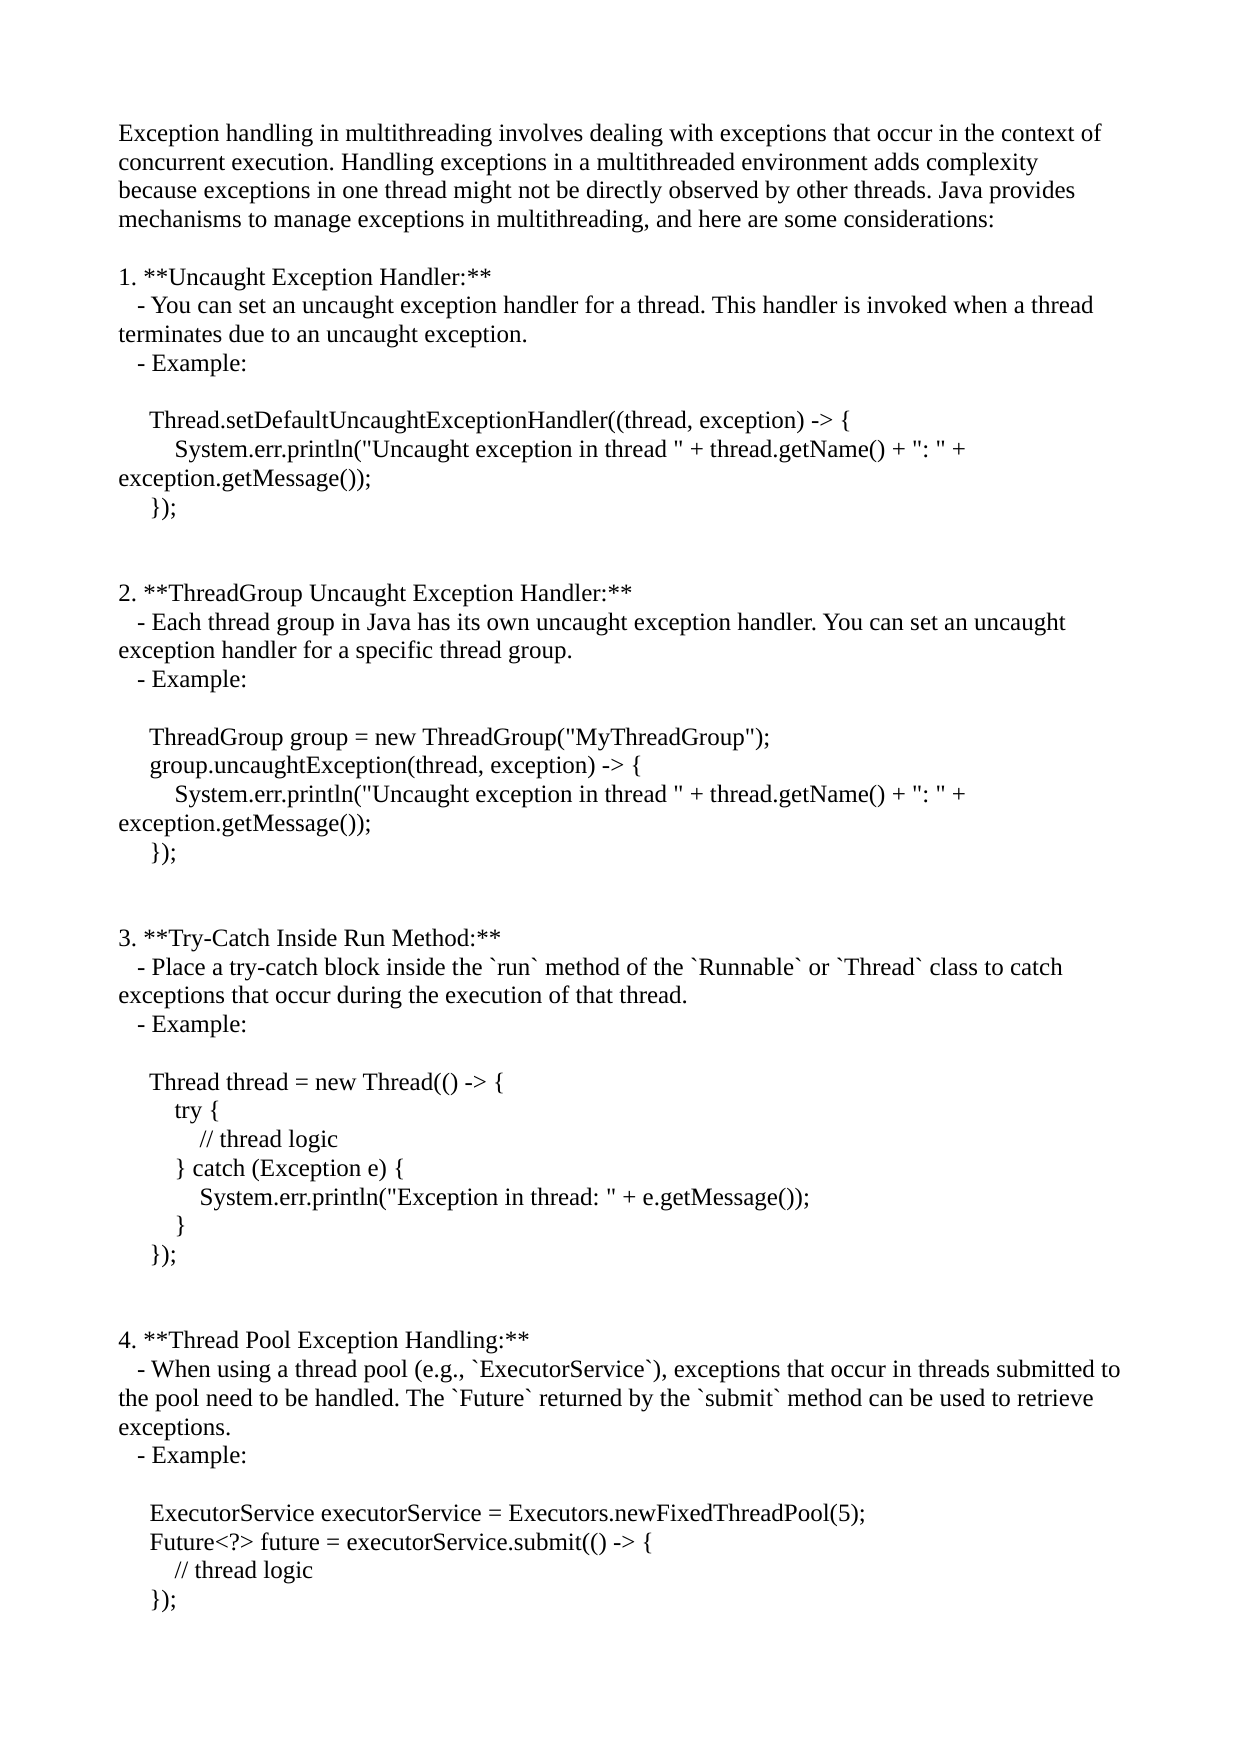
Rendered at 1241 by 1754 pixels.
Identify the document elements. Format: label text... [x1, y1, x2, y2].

text System.err.println("Exception in thread: " + e.getMessage()); [118, 1182, 1122, 1211]
text }); [118, 1239, 1122, 1268]
text // thread logic [118, 1124, 1122, 1153]
text // thread logic [118, 1556, 1122, 1584]
text 1. **Uncaught Exception Handler:** [118, 262, 1122, 291]
text } [118, 1211, 1122, 1239]
text - Each thread group in Java has its own uncaught exception handler. You can set an uncaught exception handler for a specific thread group. [118, 607, 1122, 664]
text group.uncaughtException(thread, exception) -> { [118, 751, 1122, 779]
text ExecutorService executorService = Executors.newFixedThreadPool(5); [118, 1498, 1122, 1527]
text } catch (Exception e) { [118, 1153, 1122, 1182]
text Thread.setDefaultUncaughtExceptionHandler((thread, exception) -> { [118, 406, 1122, 434]
text try { [118, 1096, 1122, 1124]
text - You can set an uncaught exception handler for a thread. This handler is invoked when a thread terminates due to an uncaught exception. [118, 291, 1122, 348]
text 3. **Try-Catch Inside Run Method:** [118, 923, 1122, 952]
text }); [118, 1584, 1122, 1613]
text - Example: [118, 1009, 1122, 1038]
text System.err.println("Uncaught exception in thread " + thread.getName() + ": " + exception.getMessage()); [118, 434, 1122, 492]
text 4. **Thread Pool Exception Handling:** [118, 1326, 1122, 1354]
text - Example: [118, 1441, 1122, 1469]
text 2. **ThreadGroup Uncaught Exception Handler:** [118, 578, 1122, 607]
text Exception handling in multithreading involves dealing with exceptions that occur in the context of concurrent execution. Handling exceptions in a multithreaded environment adds complexity because exceptions in one thread might not be directly observed by other threads. Java provides mechanisms to manage exceptions in multithreading, and here are some considerations: [118, 118, 1122, 233]
text - Example: [118, 664, 1122, 693]
text ThreadGroup group = new ThreadGroup("MyThreadGroup"); [118, 722, 1122, 751]
text System.err.println("Uncaught exception in thread " + thread.getName() + ": " + exception.getMessage()); [118, 779, 1122, 837]
text - When using a thread pool (e.g., `ExecutorService`), exceptions that occur in threads submitted to the pool need to be handled. The `Future` returned by the `submit` method can be used to retrieve exceptions. [118, 1354, 1122, 1441]
text Future<?> future = executorService.submit(() -> { [118, 1527, 1122, 1556]
text - Place a try-catch block inside the `run` method of the `Runnable` or `Thread` class to catch exceptions that occur during the execution of that thread. [118, 952, 1122, 1009]
text Thread thread = new Thread(() -> { [118, 1067, 1122, 1096]
text }); [118, 837, 1122, 866]
text }); [118, 492, 1122, 521]
text - Example: [118, 348, 1122, 377]
